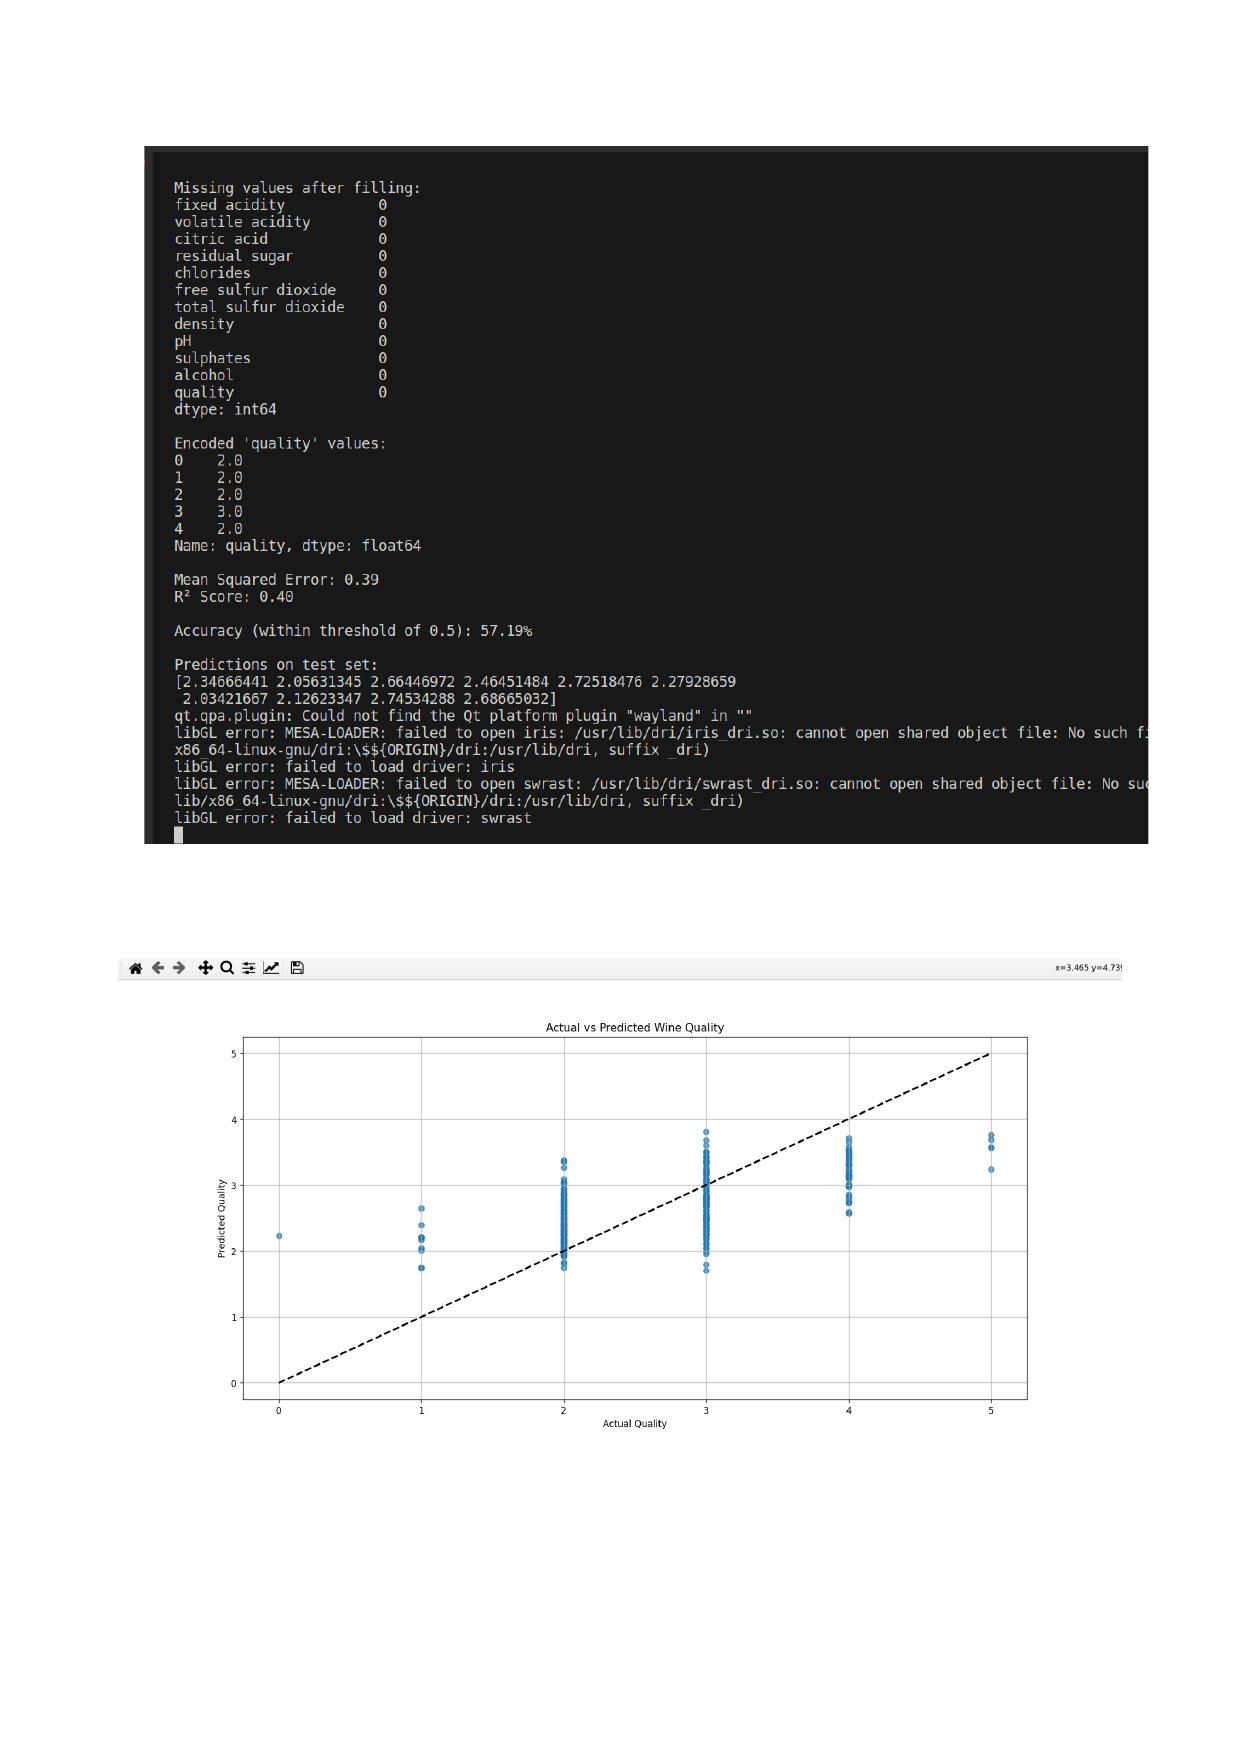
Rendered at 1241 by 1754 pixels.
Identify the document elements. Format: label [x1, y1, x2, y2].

picture [144, 146, 1149, 844]
picture [118, 958, 1123, 1451]
